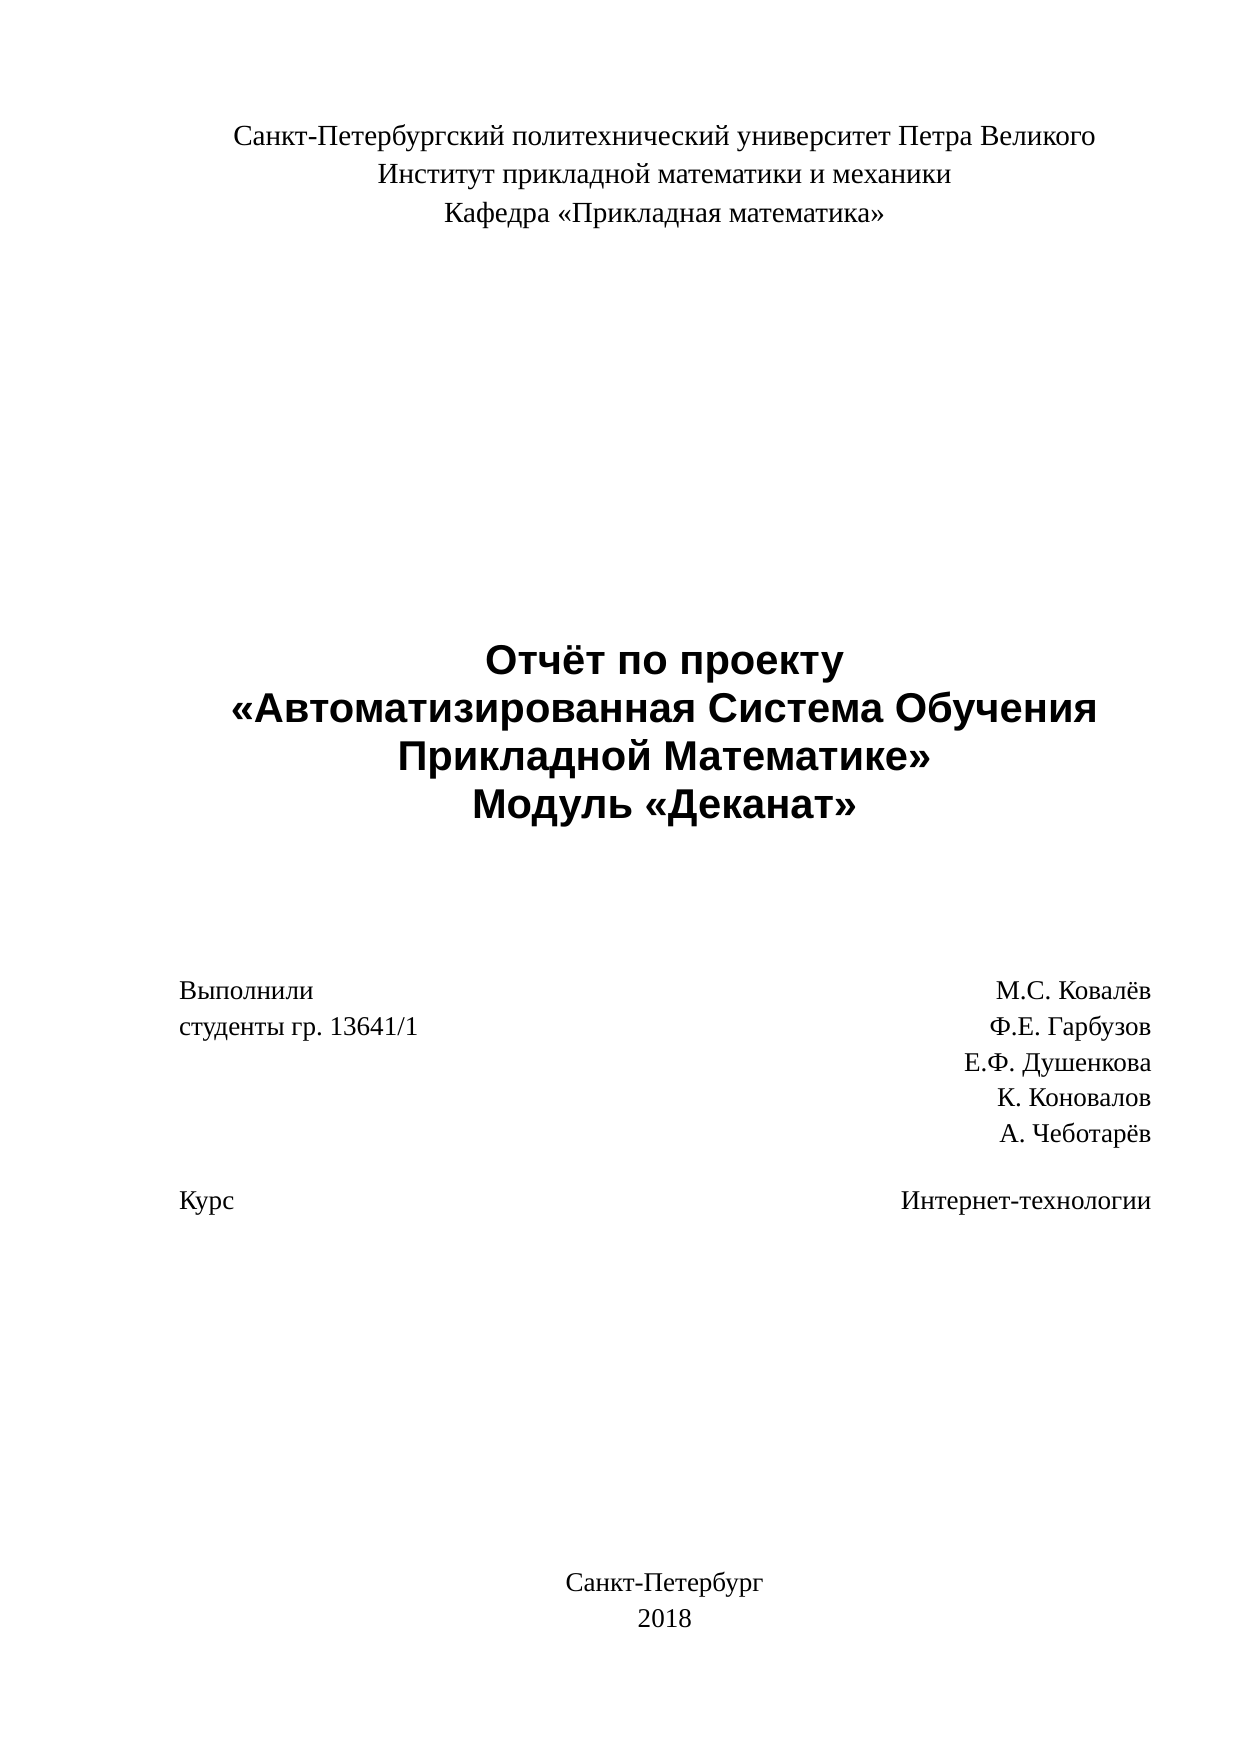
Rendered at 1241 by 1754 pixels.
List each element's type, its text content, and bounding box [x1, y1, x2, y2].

text 2018 [177, 1602, 1152, 1633]
text Санкт-Петербургский политехнический университет Петра Великого Институт прикладной математики и механики Кафедра «Прикладная математика» [177, 118, 1152, 229]
table_header Выполнили студенты гр. 13641/1 [168, 974, 664, 1148]
text Санкт-Петербург [177, 1566, 1152, 1597]
table_header М.С. Ковалёв Ф.Е. Гарбузов Е.Ф. Душенкова К. Коновалов А. Чеботарёв [665, 974, 1162, 1148]
table_cell Интернет-технологии [665, 1149, 1162, 1215]
table_cell Курс [168, 1149, 664, 1215]
title Отчёт по проекту «Автоматизированная Система Обучения Прикладной Математике» Модуль «Деканат» [177, 636, 1152, 827]
